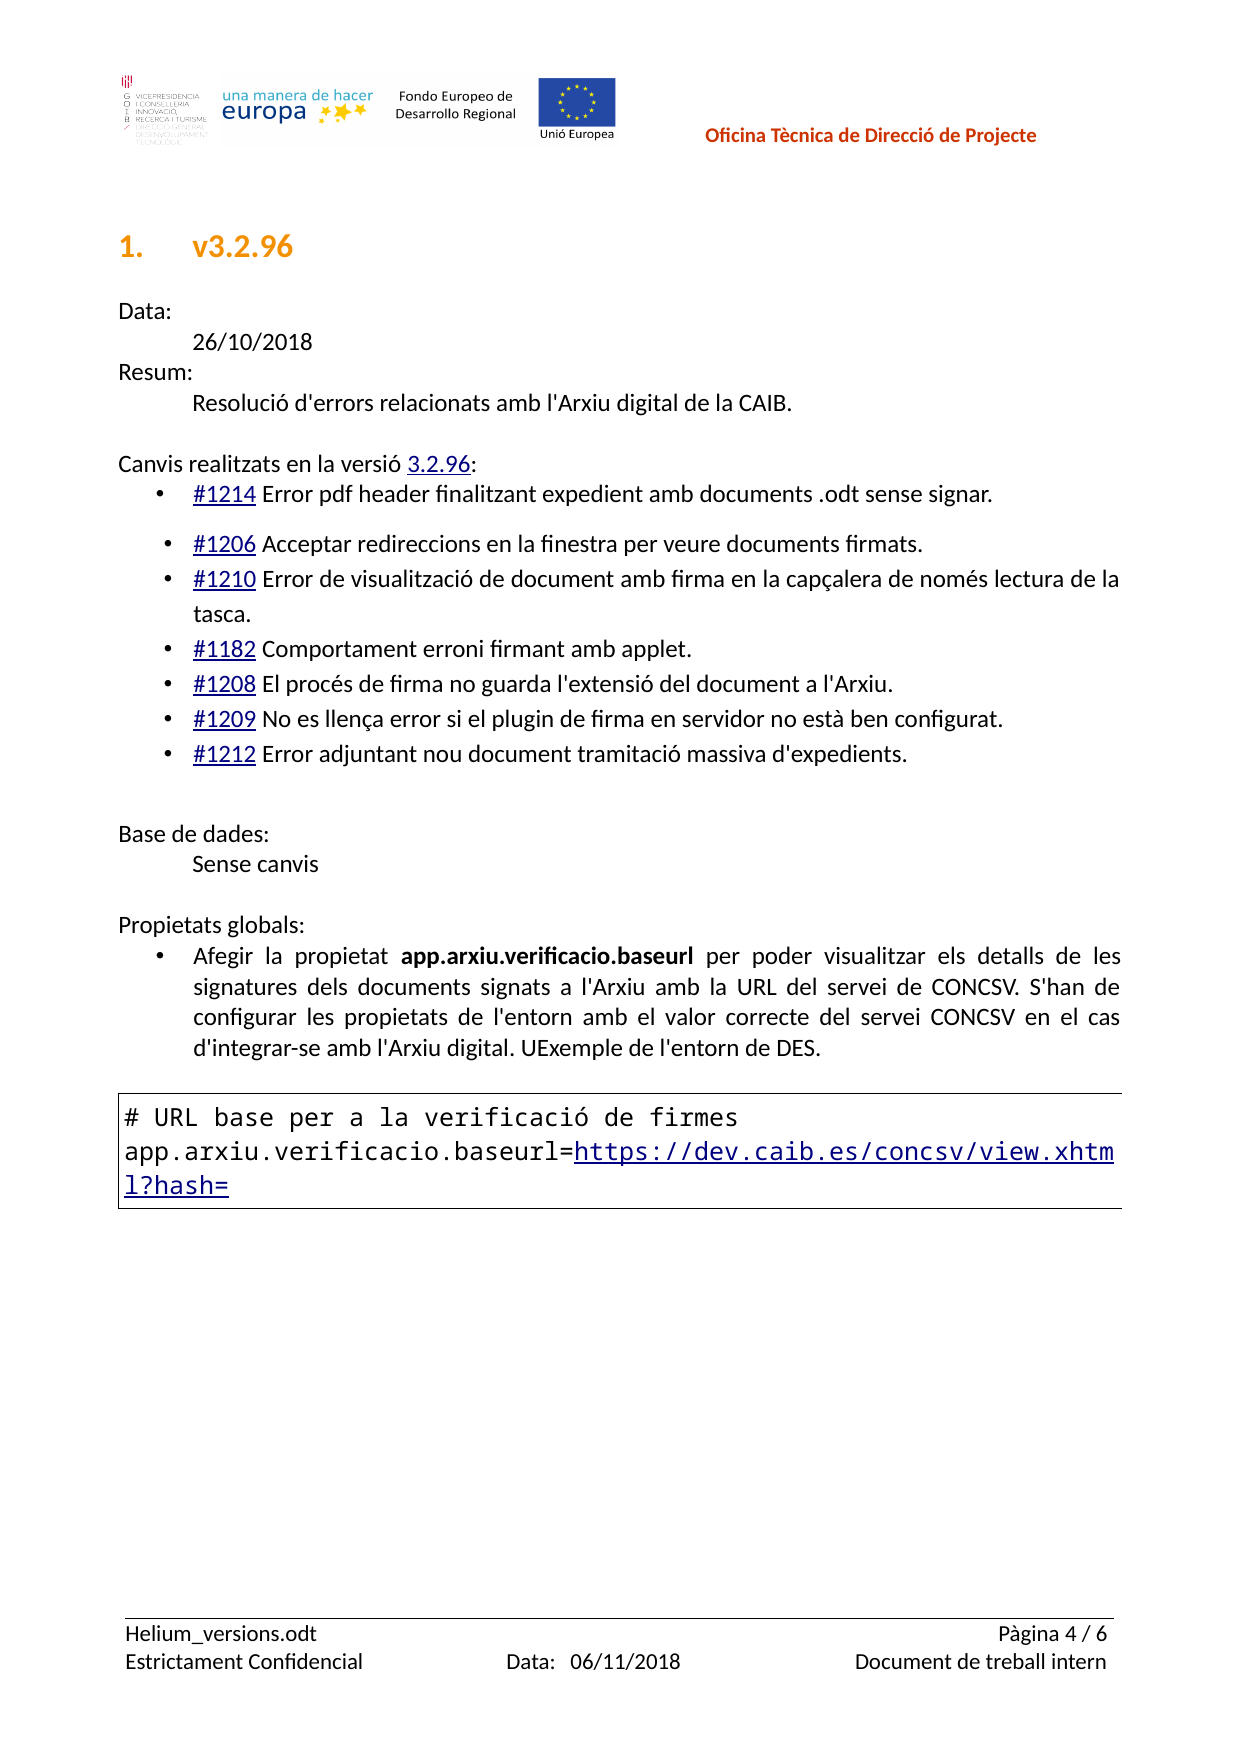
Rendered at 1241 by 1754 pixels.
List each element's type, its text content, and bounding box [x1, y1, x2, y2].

text Base de dades: [118, 818, 1122, 848]
text Resum: [118, 356, 1122, 387]
picture [219, 73, 621, 147]
table_header # URL base per a la verificació de firmes app.arxiu.verificacio.baseurl=https://dev.caib.es/concsv/view.xhtml?hash= [119, 1094, 1122, 1207]
list #1212 Error adjuntant nou document tramitació massiva d'expedients. [164, 738, 1122, 768]
list Afegir la propietat app.arxiu.verificacio.baseurl per poder visualitzar els detalls de les signatures dels documents signats a l'Arxiu amb la URL del servei de CONCSV. S'han de configurar les propietats de l'entorn amb el valor correcte del servei CONCSV en el cas d'integrar-se amb l'Arxiu digital. UExemple de l'entorn de DES. [156, 940, 1122, 1062]
text Canvis realitzats en la versió 3.2.96: [118, 448, 1122, 478]
text Sense canvis [118, 848, 1122, 879]
subtitle v3.2.96 [118, 225, 1122, 266]
list #1182 Comportament erroni firmant amb applet. [164, 633, 1122, 663]
list #1206 Acceptar redireccions en la finestra per veure documents firmats. [164, 528, 1122, 558]
list #1208 El procés de firma no guarda l'extensió del document a l'Arxiu. [164, 668, 1122, 698]
list #1209 No es llença error si el plugin de firma en servidor no està ben configurat. [164, 703, 1122, 733]
text Data: [118, 295, 1122, 326]
text Resolució d'errors relacionats amb l'Arxiu digital de la CAIB. [118, 387, 1122, 417]
picture [118, 73, 213, 147]
list #1210 Error de visualització de document amb firma en la capçalera de només lectura de la tasca. [164, 563, 1122, 628]
list #1214 Error pdf header finalitzant expedient amb documents .odt sense signar. [156, 478, 1122, 509]
text 26/10/2018 [118, 326, 1122, 356]
text Propietats globals: [118, 909, 1122, 940]
